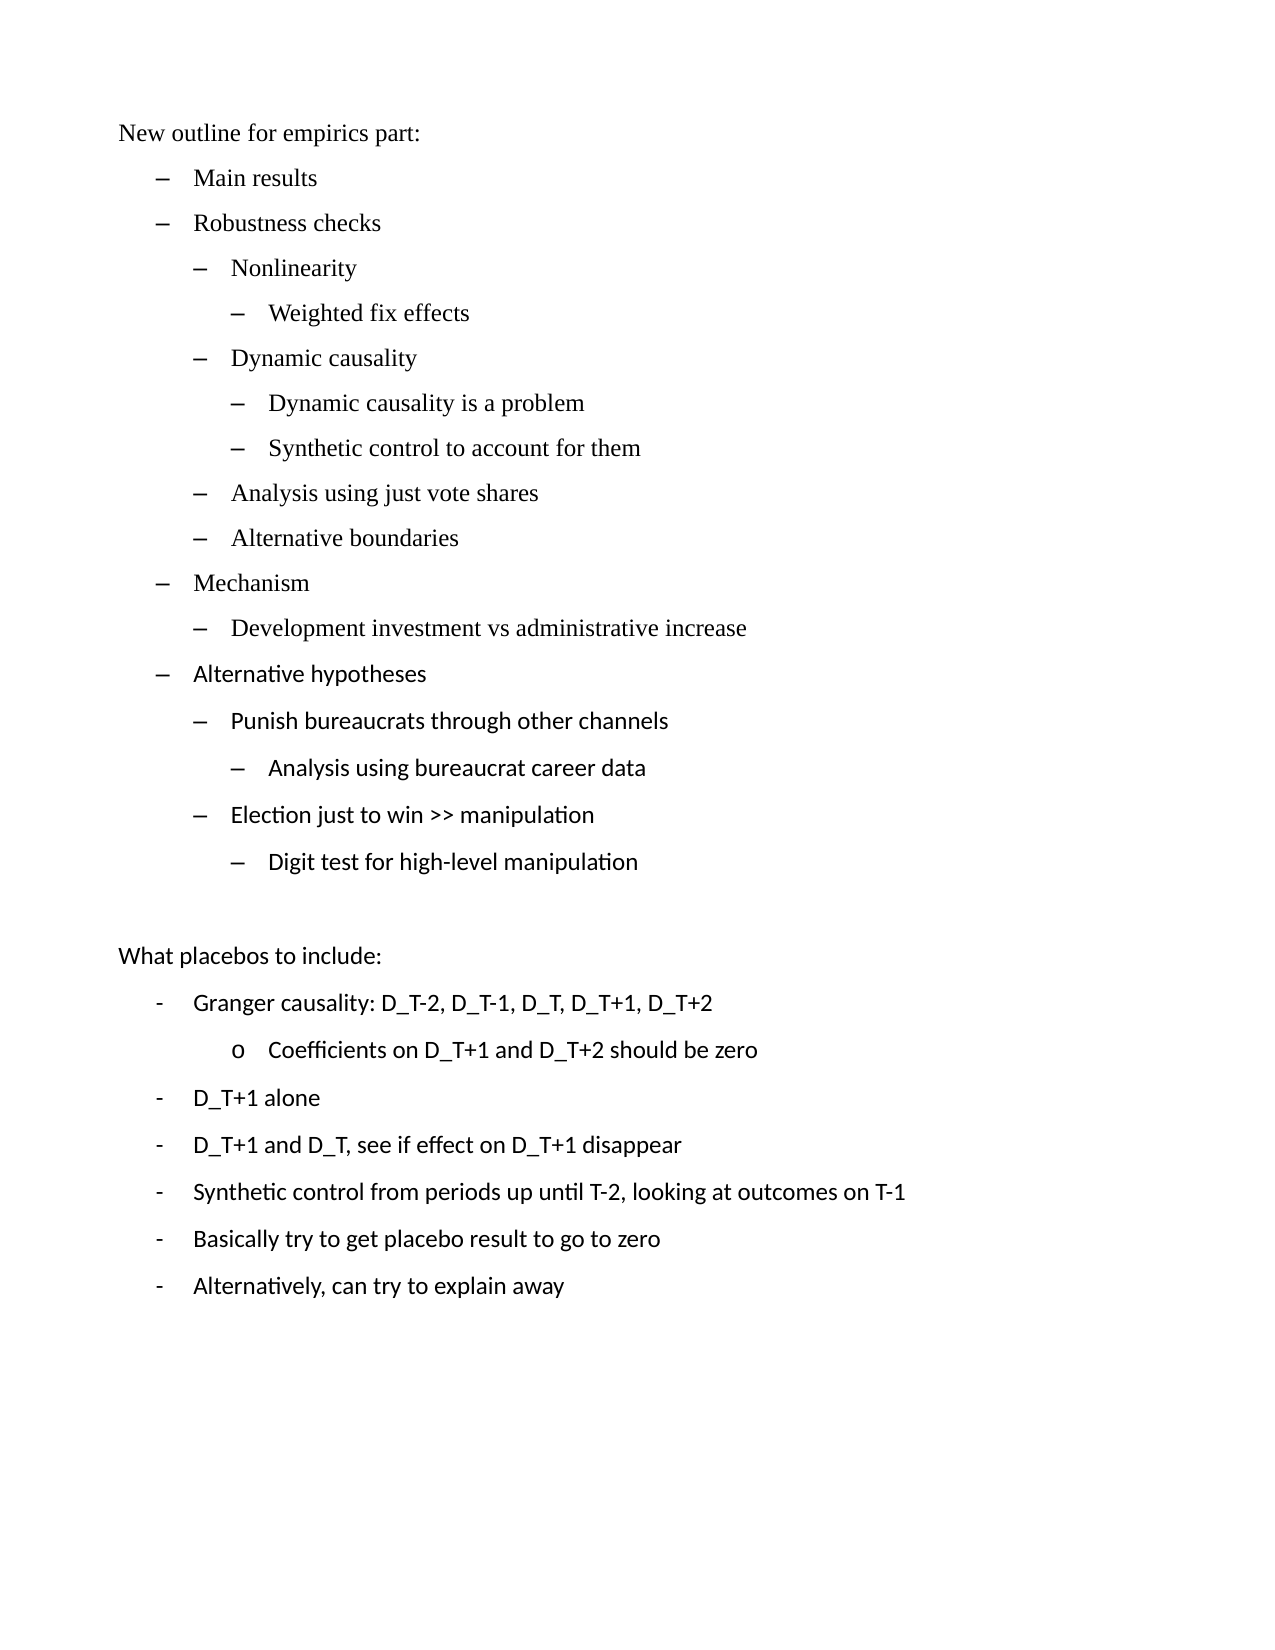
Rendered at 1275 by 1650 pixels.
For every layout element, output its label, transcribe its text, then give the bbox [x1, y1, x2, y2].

list Nonlinearity [193, 253, 1157, 282]
list D_T+1 and D_T, see if effect on D_T+1 disappear [156, 1129, 1157, 1160]
list D_T+1 alone [156, 1082, 1157, 1113]
list Robustness checks [156, 208, 1157, 237]
text New outline for empirics part: [118, 118, 1157, 147]
list Punish bureaucrats through other channels [193, 705, 1157, 736]
list Election just to win >> manipulation [193, 799, 1157, 829]
list Coefficients on D_T+1 and D_T+2 should be zero [231, 1034, 1157, 1066]
list Granger causality: D_T-2, D_T-1, D_T, D_T+1, D_T+2 [156, 987, 1157, 1017]
list Mechanism [156, 568, 1157, 597]
list Main results [156, 163, 1157, 192]
list Alternative hypotheses [156, 658, 1157, 689]
list Synthetic control from periods up until T-2, looking at outcomes on T-1 [156, 1176, 1157, 1207]
list Synthetic control to account for them [231, 433, 1157, 462]
list Basically try to get placebo result to go to zero [156, 1223, 1157, 1254]
list Dynamic causality is a problem [231, 388, 1157, 417]
list Weighted fix effects [231, 298, 1157, 327]
list Dynamic causality [193, 343, 1157, 372]
list Development investment vs administrative increase [193, 613, 1157, 642]
list Analysis using just vote shares [193, 478, 1157, 507]
list Alternatively, can try to explain away [156, 1270, 1157, 1301]
list Alternative boundaries [193, 523, 1157, 552]
text What placebos to include: [118, 940, 1157, 971]
list Analysis using bureaucrat career data [231, 752, 1157, 783]
list Digit test for high-level manipulation [231, 846, 1157, 877]
